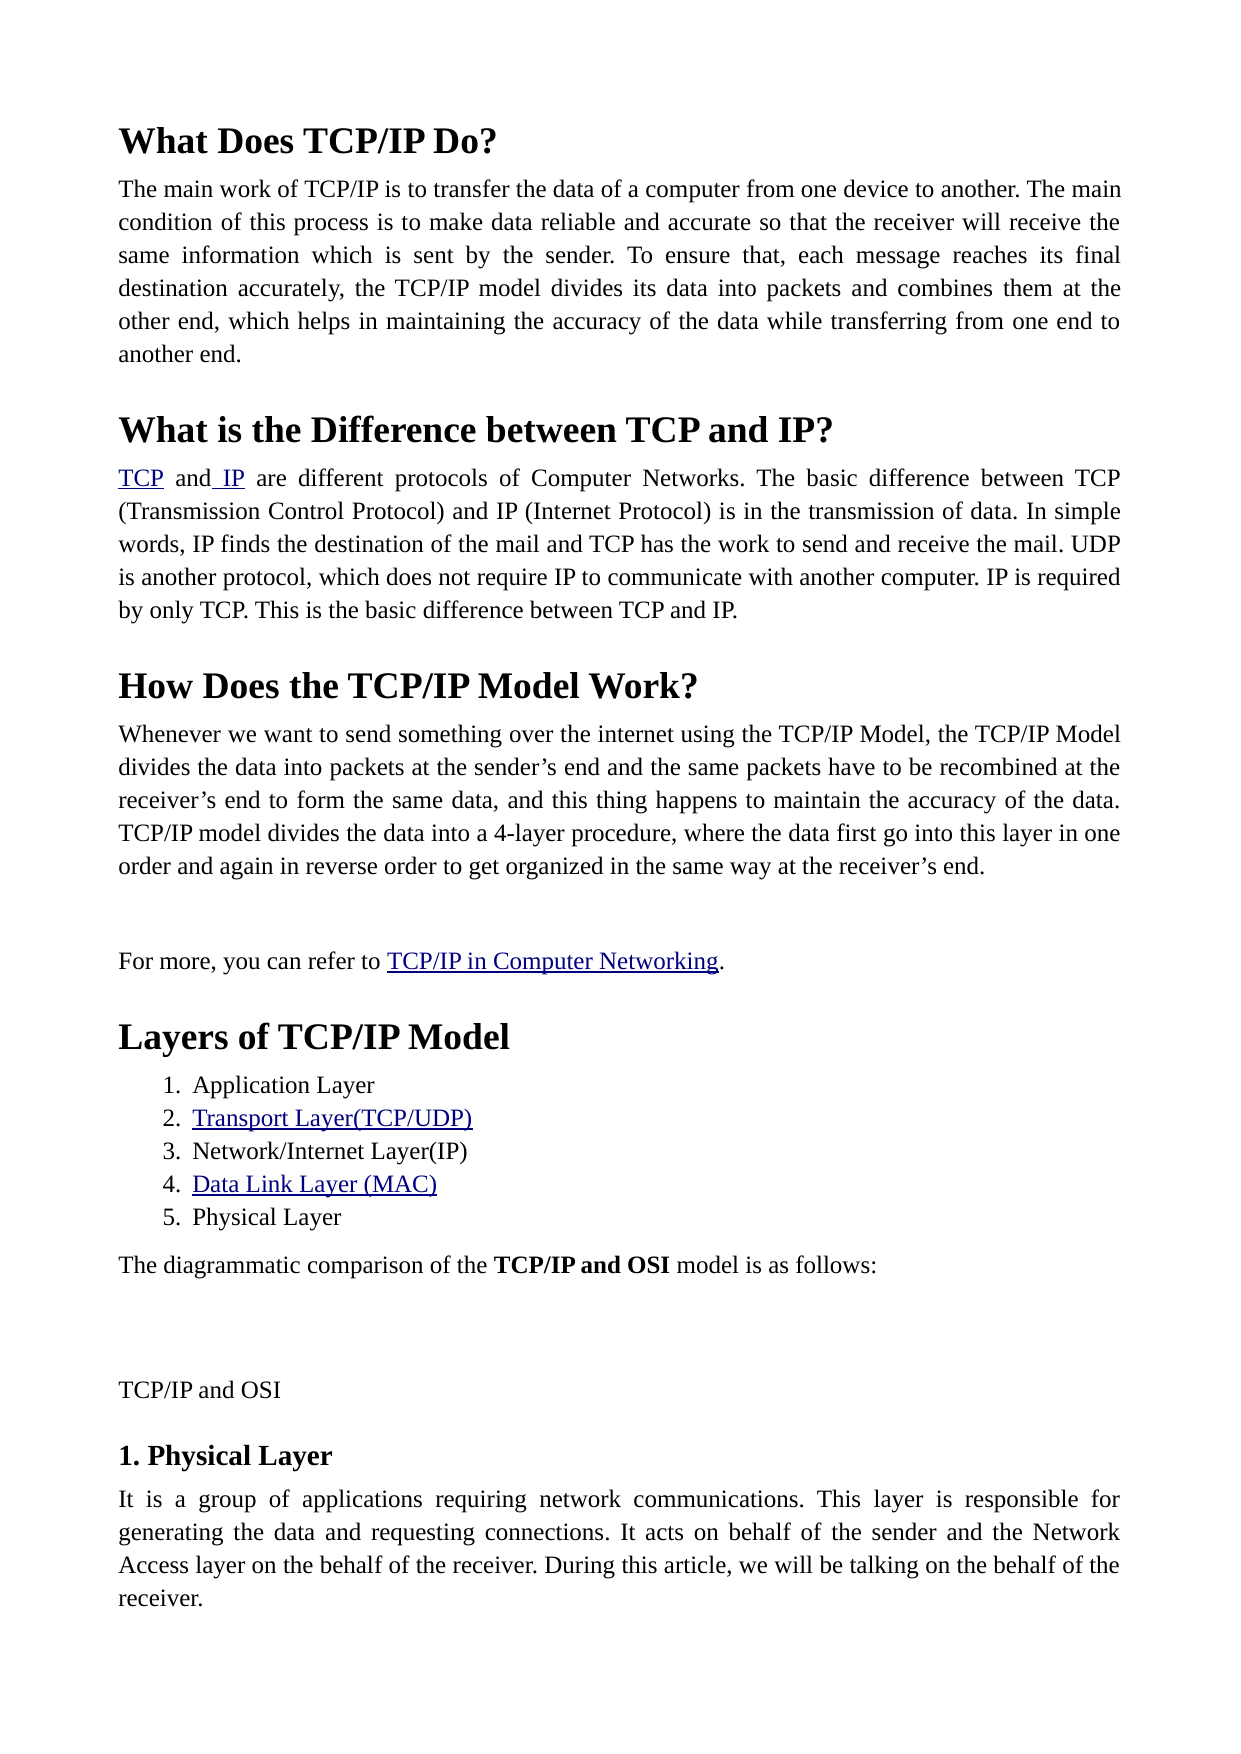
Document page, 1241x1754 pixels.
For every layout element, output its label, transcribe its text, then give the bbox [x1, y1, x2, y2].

subtitle Layers of TCP/IP Model [118, 1015, 1122, 1058]
list Physical Layer [162, 1202, 1122, 1231]
subtitle How Does the TCP/IP Model Work? [118, 663, 1122, 707]
subtitle 1. Physical Layer [118, 1438, 1122, 1471]
text The diagrammatic comparison of the TCP/IP and OSI model is as follows: [118, 1250, 1122, 1279]
subtitle What is the Difference between TCP and IP? [118, 407, 1122, 450]
list Application Layer [162, 1070, 1122, 1099]
list Network/Internet Layer(IP) [162, 1136, 1122, 1165]
subtitle What Does TCP/IP Do? [118, 118, 1122, 161]
text TCP and IP are different protocols of Computer Networks. The basic difference between TCP (Transmission Control Protocol) and IP (Internet Protocol) is in the transmission of data. In simple words, IP finds the destination of the mail and TCP has the work to send and receive the mail. UDP is another protocol, which does not require IP to communicate with another computer. IP is required by only TCP. This is the basic difference between TCP and IP. [118, 463, 1122, 624]
text It is a group of applications requiring network communications. This layer is responsible for generating the data and requesting connections. It acts on behalf of the sender and the Network Access layer on the behalf of the receiver. During this article, we will be talking on the behalf of the receiver. [118, 1484, 1122, 1612]
list Data Link Layer (MAC) [162, 1169, 1122, 1198]
text The main work of TCP/IP is to transfer the data of a computer from one device to another. The main condition of this process is to make data reliable and accurate so that the receiver will receive the same information which is sent by the sender. To ensure that, each message reaches its final destination accurately, the TCP/IP model divides its data into packets and combines them at the other end, which helps in maintaining the accuracy of the data while transferring from one end to another end. [118, 174, 1122, 368]
list Transport Layer(TCP/UDP) [162, 1103, 1122, 1132]
text For more, you can refer to TCP/IP in Computer Networking. [118, 946, 1122, 975]
text TCP/IP and OSI [118, 1376, 1122, 1404]
text Whenever we want to send something over the internet using the TCP/IP Model, the TCP/IP Model divides the data into packets at the sender’s end and the same packets have to be recombined at the receiver’s end to form the same data, and this thing happens to maintain the accuracy of the data. TCP/IP model divides the data into a 4-layer procedure, where the data first go into this layer in one order and again in reverse order to get organized in the same way at the receiver’s end. [118, 719, 1122, 880]
